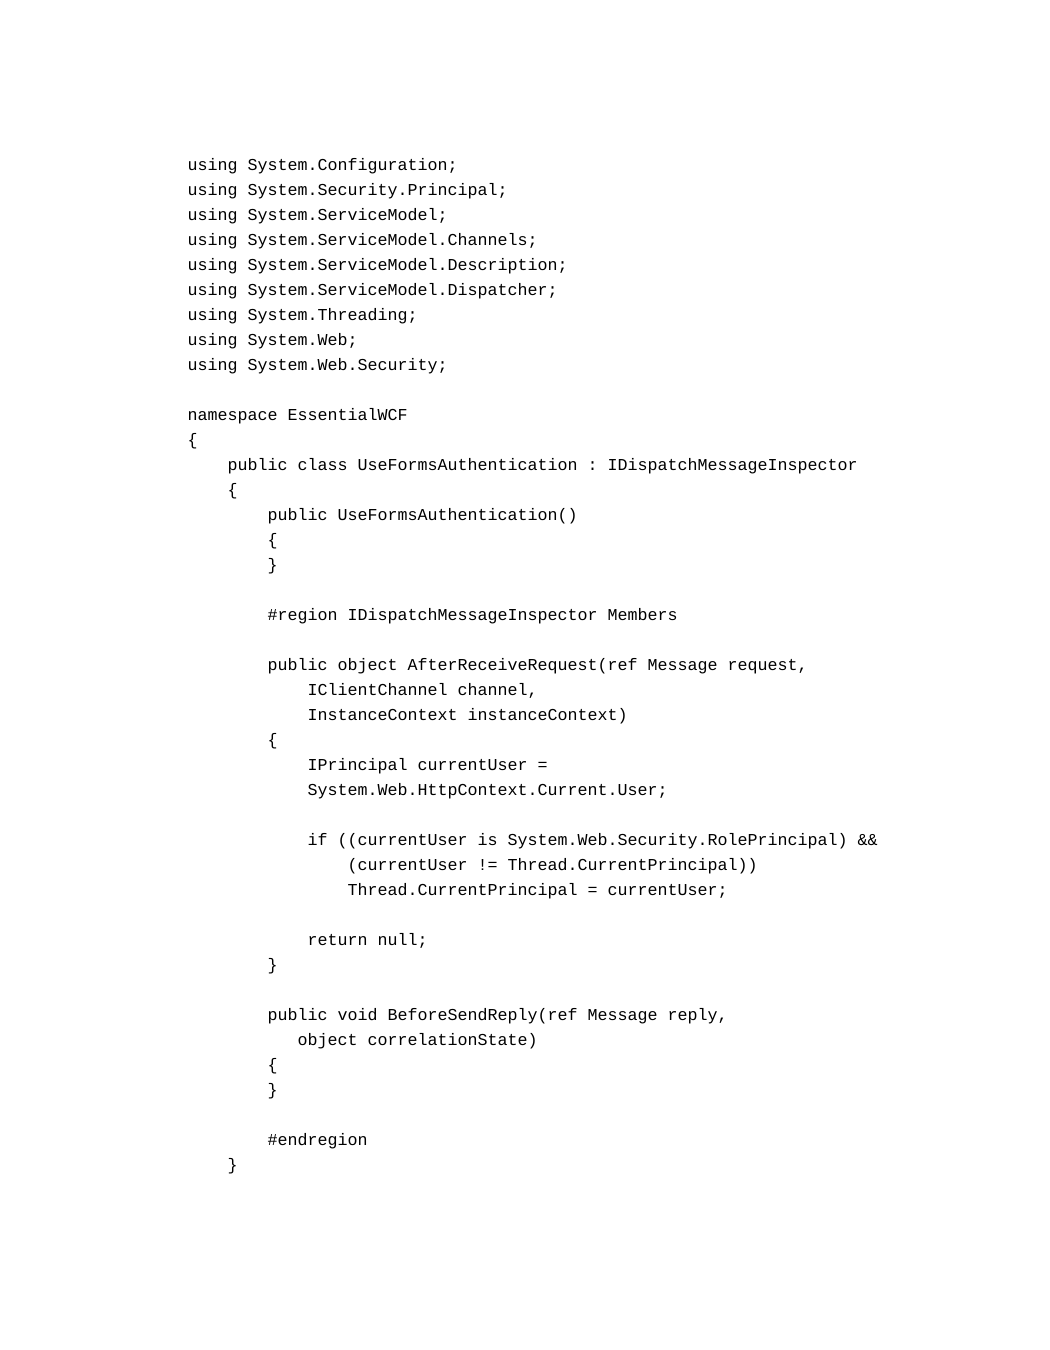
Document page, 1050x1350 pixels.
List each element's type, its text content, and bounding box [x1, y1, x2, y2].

text using System.Threading; [187, 300, 937, 325]
text InstanceContext instanceContext) [187, 700, 937, 725]
text return null; [187, 925, 937, 950]
text (currentUser != Thread.CurrentPrincipal)) [187, 850, 937, 875]
text public object AfterReceiveRequest(ref Message request, [187, 650, 937, 675]
text } [187, 950, 937, 975]
text { [187, 425, 937, 450]
text using System.Web.Security; [187, 350, 937, 375]
text Thread.CurrentPrincipal = currentUser; [187, 875, 937, 900]
text using System.Configuration; [187, 150, 937, 175]
text using System.ServiceModel.Dispatcher; [187, 275, 937, 300]
text if ((currentUser is System.Web.Security.RolePrincipal) && [187, 825, 937, 850]
text public UseFormsAuthentication() [187, 500, 937, 525]
text #endregion [187, 1125, 937, 1150]
text object correlationState) [187, 1025, 937, 1050]
text } [187, 550, 937, 575]
text namespace EssentialWCF [187, 400, 937, 425]
text System.Web.HttpContext.Current.User; [187, 775, 937, 800]
text using System.ServiceModel.Description; [187, 250, 937, 275]
text public class UseFormsAuthentication : IDispatchMessageInspector [187, 450, 937, 475]
text } [187, 1150, 937, 1175]
text using System.ServiceModel; [187, 200, 937, 225]
text public void BeforeSendReply(ref Message reply, [187, 1000, 937, 1025]
text { [187, 475, 937, 500]
text using System.ServiceModel.Channels; [187, 225, 937, 250]
text IClientChannel channel, [187, 675, 937, 700]
text #region IDispatchMessageInspector Members [187, 600, 937, 625]
text } [187, 1075, 937, 1100]
text { [187, 1050, 937, 1075]
text using System.Security.Principal; [187, 175, 937, 200]
text IPrincipal currentUser = [187, 750, 937, 775]
text { [187, 725, 937, 750]
text { [187, 525, 937, 550]
text using System.Web; [187, 325, 937, 350]
